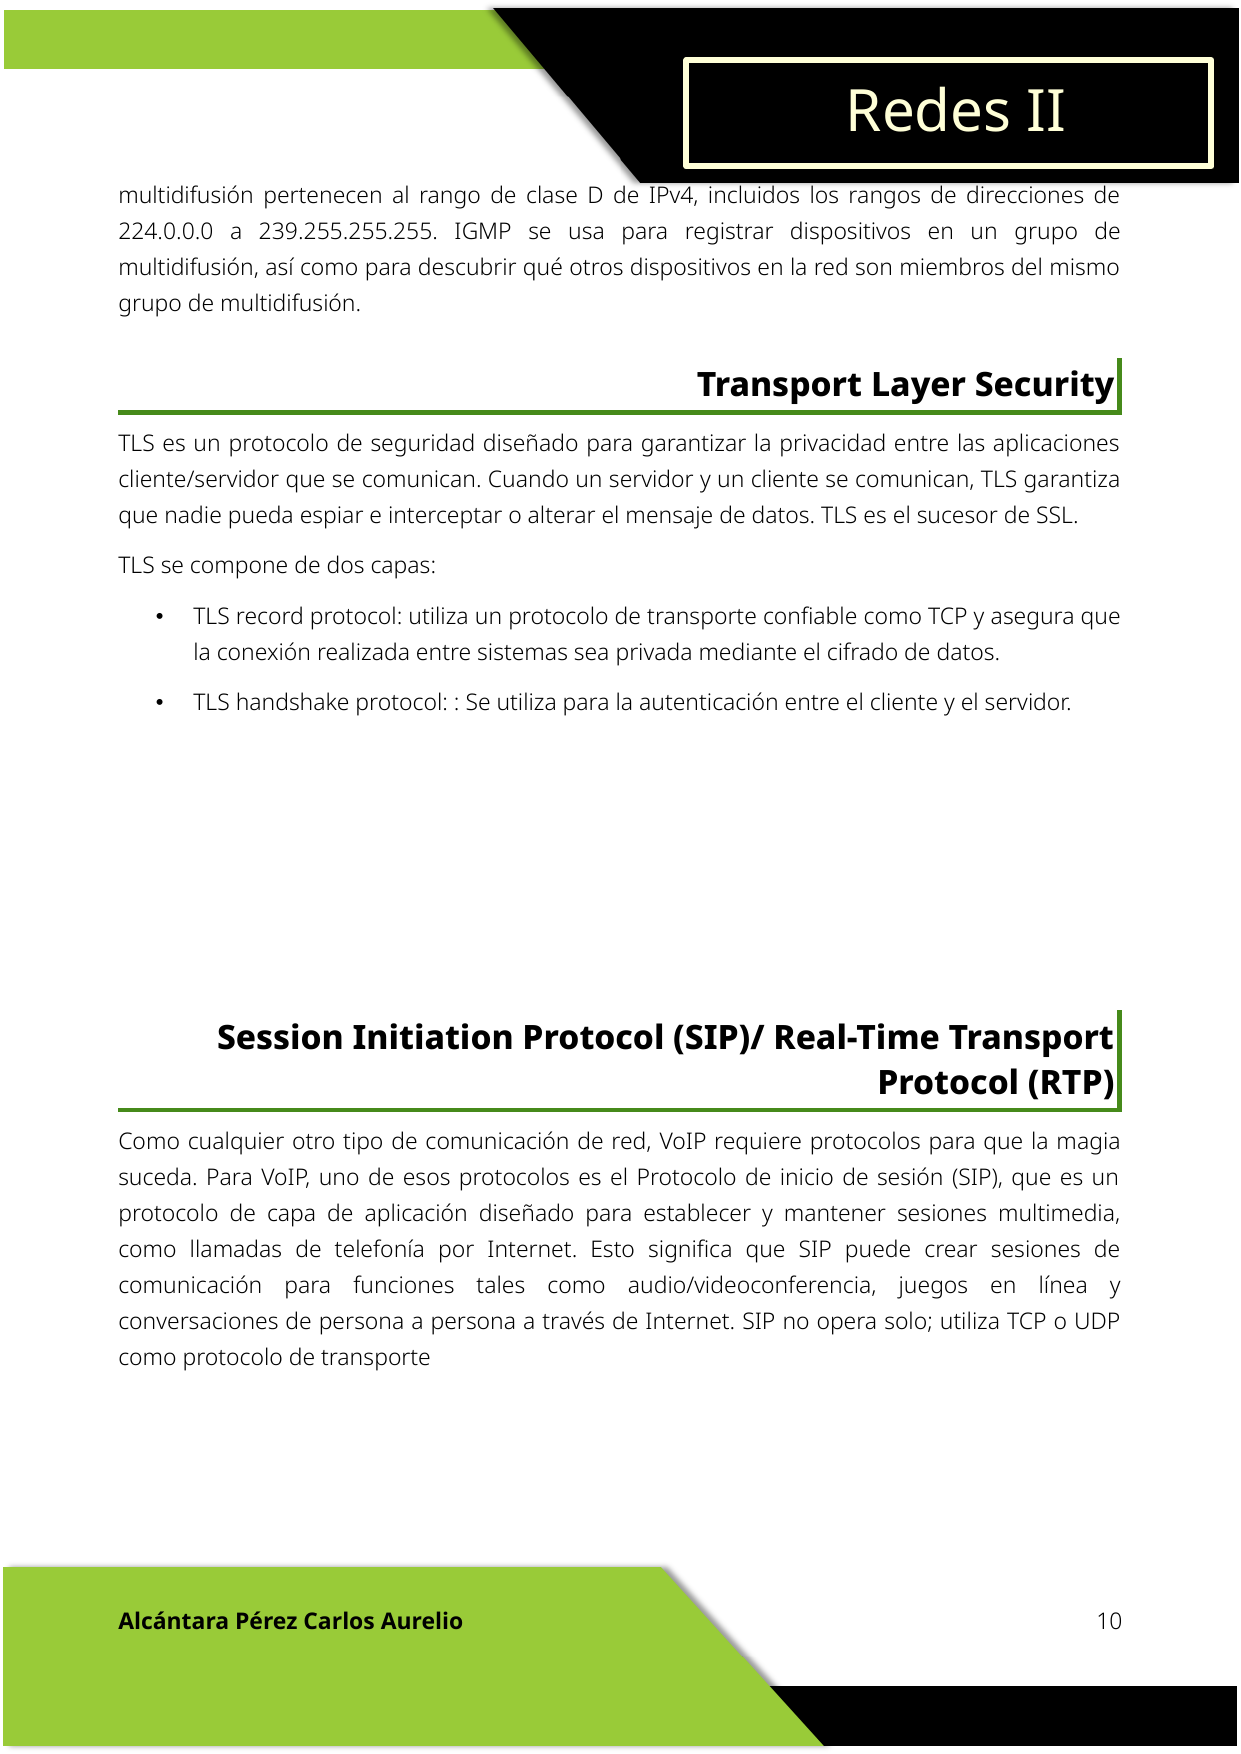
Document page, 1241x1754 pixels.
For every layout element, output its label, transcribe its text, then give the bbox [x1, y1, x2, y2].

list TLS handshake protocol: : Se utiliza para la autenticación entre el cliente y el servidor. [156, 686, 1122, 718]
list TLS record protocol: utiliza un protocolo de transporte confiable como TCP y asegura que la conexión realizada entre sistemas sea privada mediante el cifrado de datos. [156, 600, 1122, 667]
picture [0, 0, 1241, 1754]
text TLS se compone de dos capas: [118, 549, 1122, 581]
text Como cualquier otro tipo de comunicación de red, VoIP requiere protocolos para que la magia suceda. Para VoIP, uno de esos protocolos es el Protocolo de inicio de sesión (SIP), que es un protocolo de capa de aplicación diseñado para establecer y mantener sesiones multimedia, como llamadas de telefonía por Internet. Esto significa que SIP puede crear sesiones de comunicación para funciones tales como audio/videoconferencia, juegos en línea y conversaciones de persona a persona a través de Internet. SIP no opera solo; utiliza TCP o UDP como protocolo de transporte [118, 1125, 1122, 1372]
subtitle Transport Layer Security [118, 358, 1117, 410]
subtitle Session Initiation Protocol (SIP)/ Real-Time Transport Protocol (RTP) [118, 1010, 1117, 1108]
text multidifusión pertenecen al rango de clase D de IPv4, incluidos los rangos de direcciones de 224.0.0.0 a 239.255.255.255. IGMP se usa para registrar dispositivos en un grupo de multidifusión, así como para descubrir qué otros dispositivos en la red son miembros del mismo grupo de multidifusión. [118, 179, 1122, 318]
text TLS es un protocolo de seguridad diseñado para garantizar la privacidad entre las aplicaciones cliente/servidor que se comunican. Cuando un servidor y un cliente se comunican, TLS garantiza que nadie pueda espiar e interceptar o alterar el mensaje de datos. TLS es el sucesor de SSL. [118, 427, 1122, 530]
